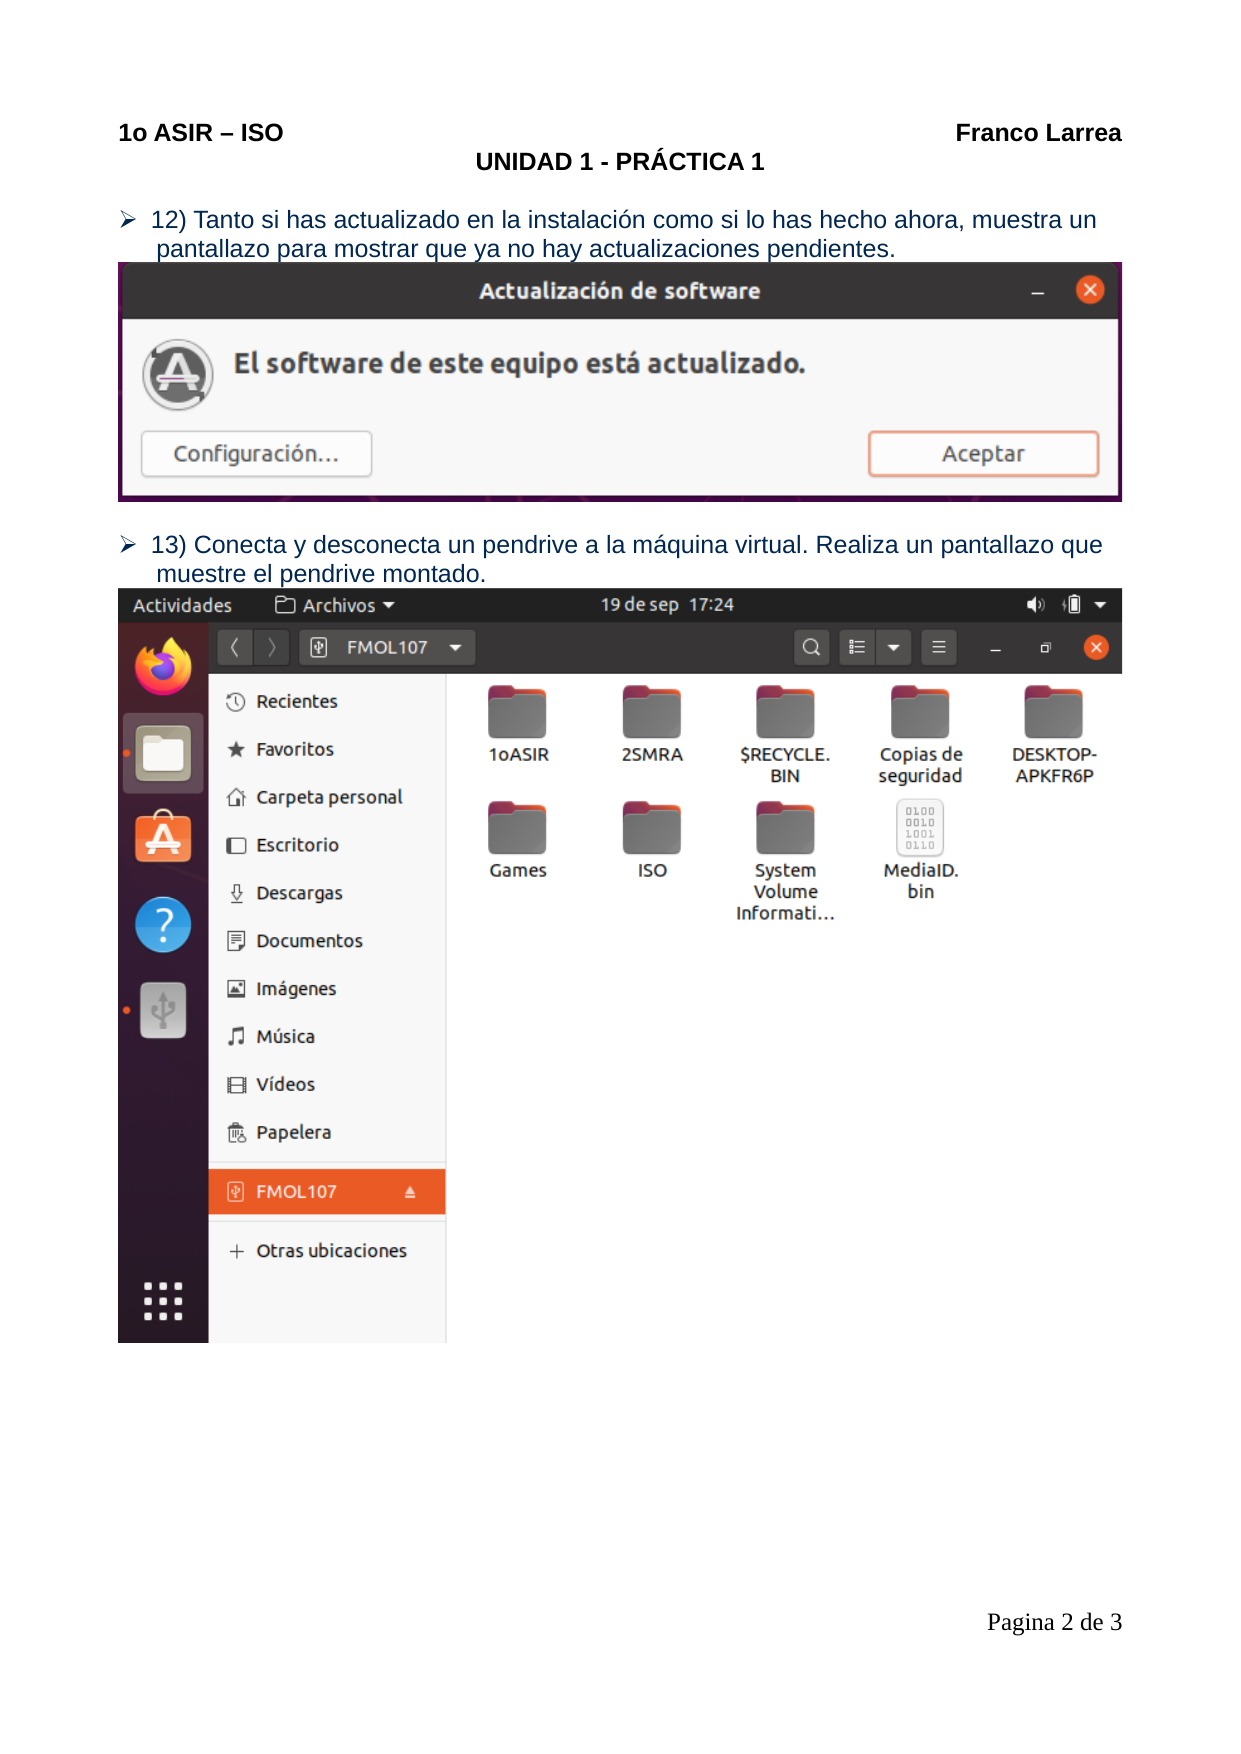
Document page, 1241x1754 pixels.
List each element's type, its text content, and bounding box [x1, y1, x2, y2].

subtitle 12) Tanto si has actualizado en la instalación como si lo has hecho ahora, muestra un pantallazo para mostrar que ya no hay actualizaciones pendientes. [118, 205, 1122, 262]
picture [118, 262, 1123, 502]
subtitle 13) Conecta y desconecta un pendrive a la máquina virtual. Realiza un pantallazo que muestre el pendrive montado. [118, 530, 1122, 588]
picture [118, 588, 1123, 1343]
